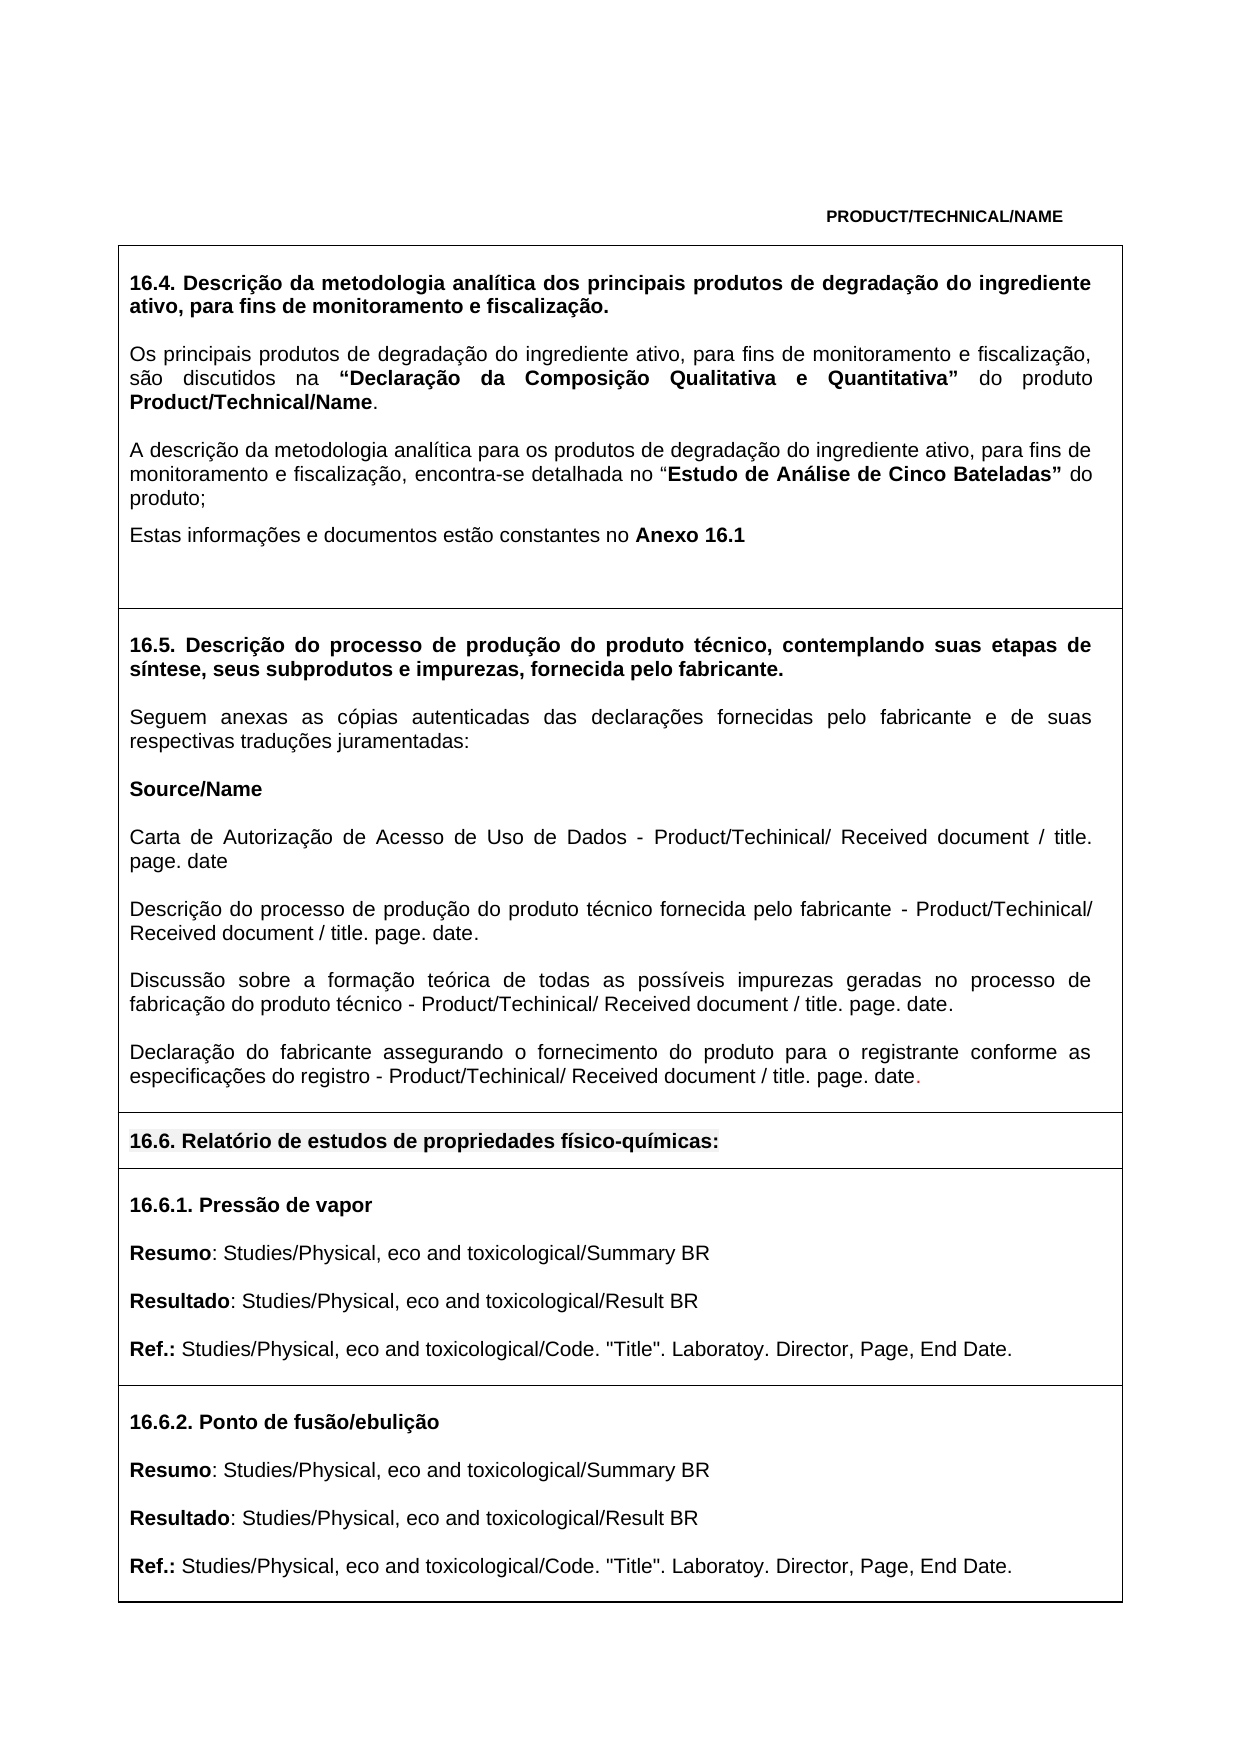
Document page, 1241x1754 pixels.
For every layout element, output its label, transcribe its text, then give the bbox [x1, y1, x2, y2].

table_cell 16.4. Descrição da metodologia analítica dos principais produtos de degradação do ingrediente ativo, para fins de monitoramento e fiscalização. Os principais produtos de degradação do ingrediente ativo, para fins de monitoramento e fiscalização, são discutidos na “Declaração da Composição Qualitativa e Quantitativa” do produto Product/Technical/Name. A descrição da metodologia analítica para os produtos de degradação do ingrediente ativo, para fins de monitoramento e fiscalização, encontra-se detalhada no “Estudo de Análise de Cinco Bateladas” do produto; Estas informações e documentos estão constantes no Anexo 16.1 [119, 246, 1122, 608]
table_cell 16.6.1. Pressão de vapor Resumo: Studies/Physical, eco and toxicological/Summary BR Resultado: Studies/Physical, eco and toxicological/Result BR Ref.: Studies/Physical, eco and toxicological/Code. "Title". Laboratoy. Director, Page, End Date. [119, 1169, 1122, 1385]
table_cell 16.5. Descrição do processo de produção do produto técnico, contemplando suas etapas de síntese, seus subprodutos e impurezas, fornecida pelo fabricante. Seguem anexas as cópias autenticadas das declarações fornecidas pelo fabricante e de suas respectivas traduções juramentadas: Source/Name Carta de Autorização de Acesso de Uso de Dados - Product/Techinical/ Received document / title. page. date Descrição do processo de produção do produto técnico fornecida pelo fabricante - Product/Techinical/ Received document / title. page. date. Discussão sobre a formação teórica de todas as possíveis impurezas geradas no processo de fabricação do produto técnico - Product/Techinical/ Received document / title. page. date. Declaração do fabricante assegurando o fornecimento do produto para o registrante conforme as especificações do registro - Product/Techinical/ Received document / title. page. date. [119, 609, 1122, 1112]
table_cell 16.6.2. Ponto de fusão/ebulição Resumo: Studies/Physical, eco and toxicological/Summary BR Resultado: Studies/Physical, eco and toxicological/Result BR Ref.: Studies/Physical, eco and toxicological/Code. "Title". Laboratoy. Director, Page, End Date. [119, 1386, 1122, 1601]
table_cell 16.6. Relatório de estudos de propriedades físico-químicas: [119, 1113, 1122, 1168]
